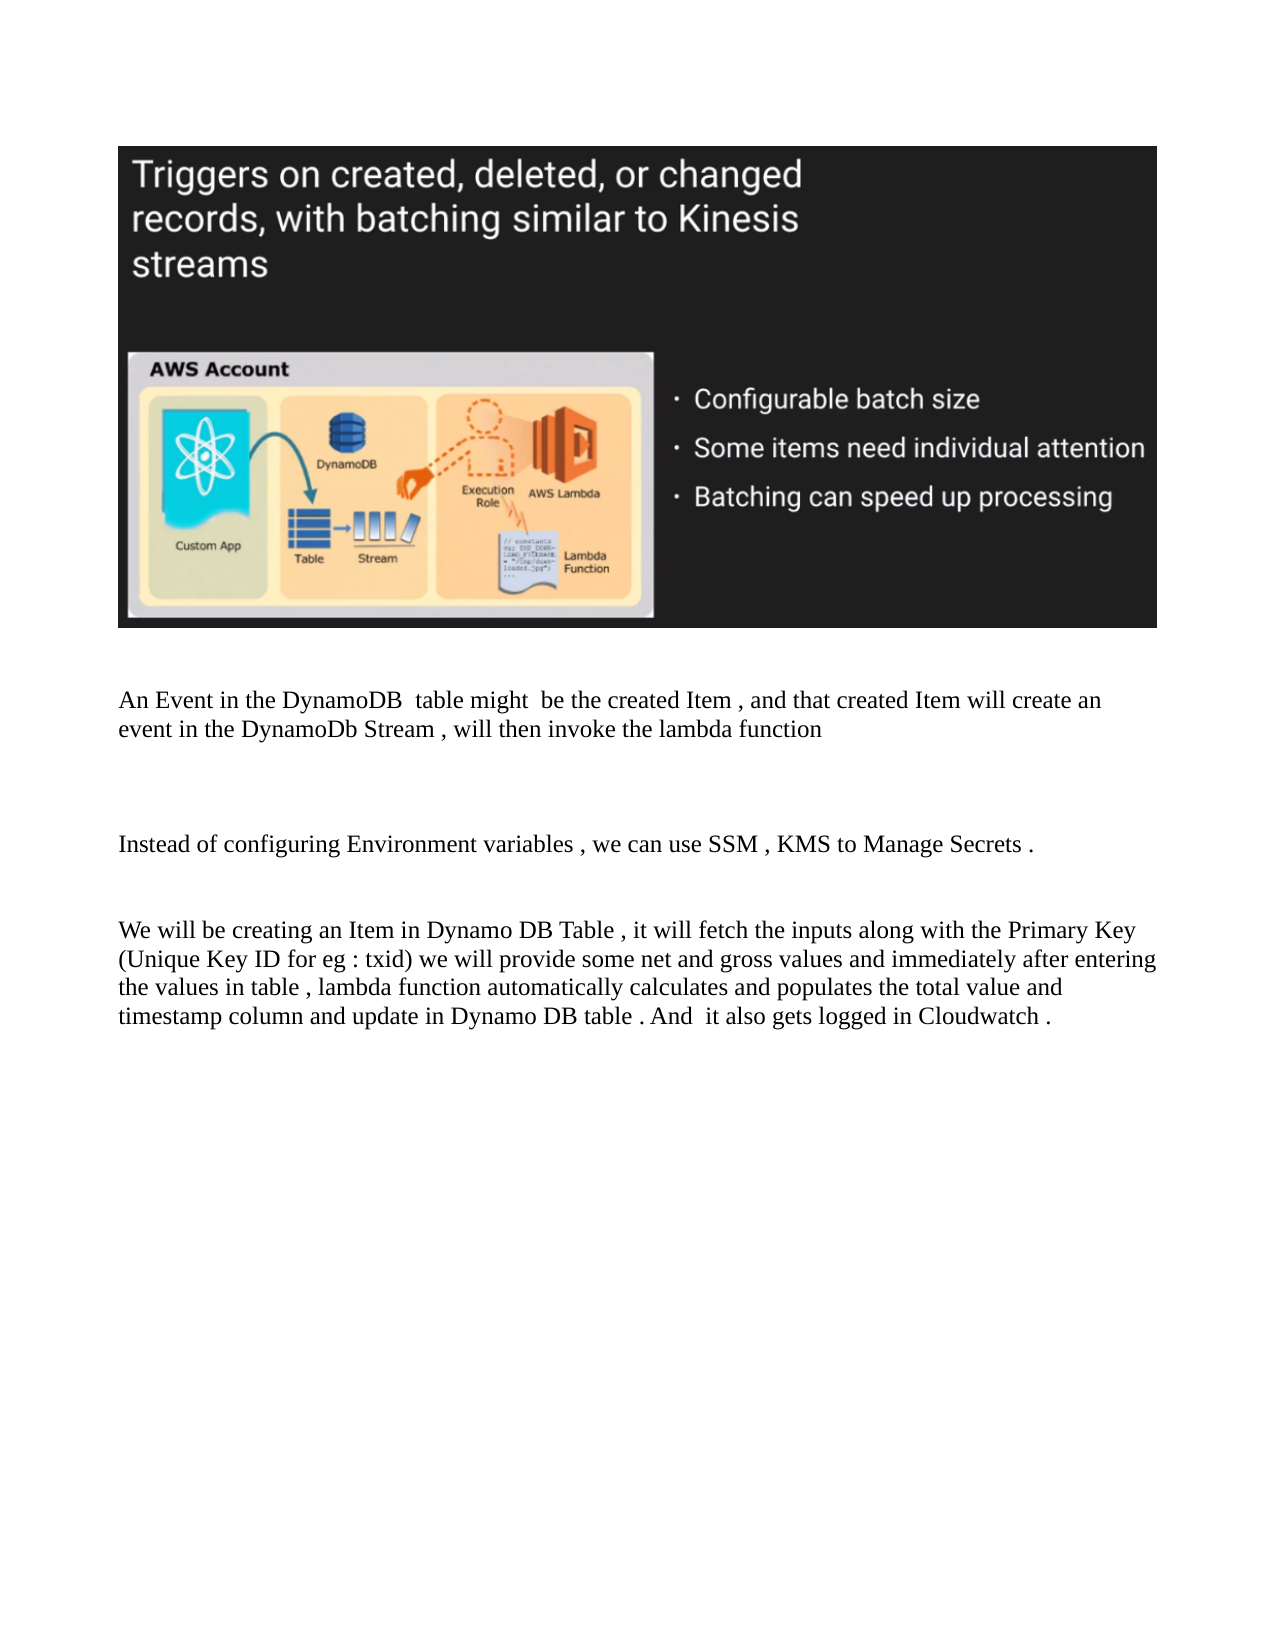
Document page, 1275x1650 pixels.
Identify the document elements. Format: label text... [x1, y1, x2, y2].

text Instead of configuring Environment variables , we can use SSM , KMS to Manage Secrets . [118, 829, 1157, 857]
text We will be creating an Item in Dynamo DB Table , it will fetch the inputs along with the Primary Key (Unique Key ID for eg : txid) we will provide some net and gross values and immediately after entering [118, 915, 1157, 972]
text An Event in the DynamoDB table might be the created Item , and that created Item will create an event in the DynamoDb Stream , will then invoke the lambda function [118, 685, 1157, 742]
text the values in table , lambda function automatically calculates and populates the total value and timestamp column and update in Dynamo DB table . And it also gets logged in Cloudwatch . [118, 972, 1157, 1030]
picture [118, 146, 1157, 628]
